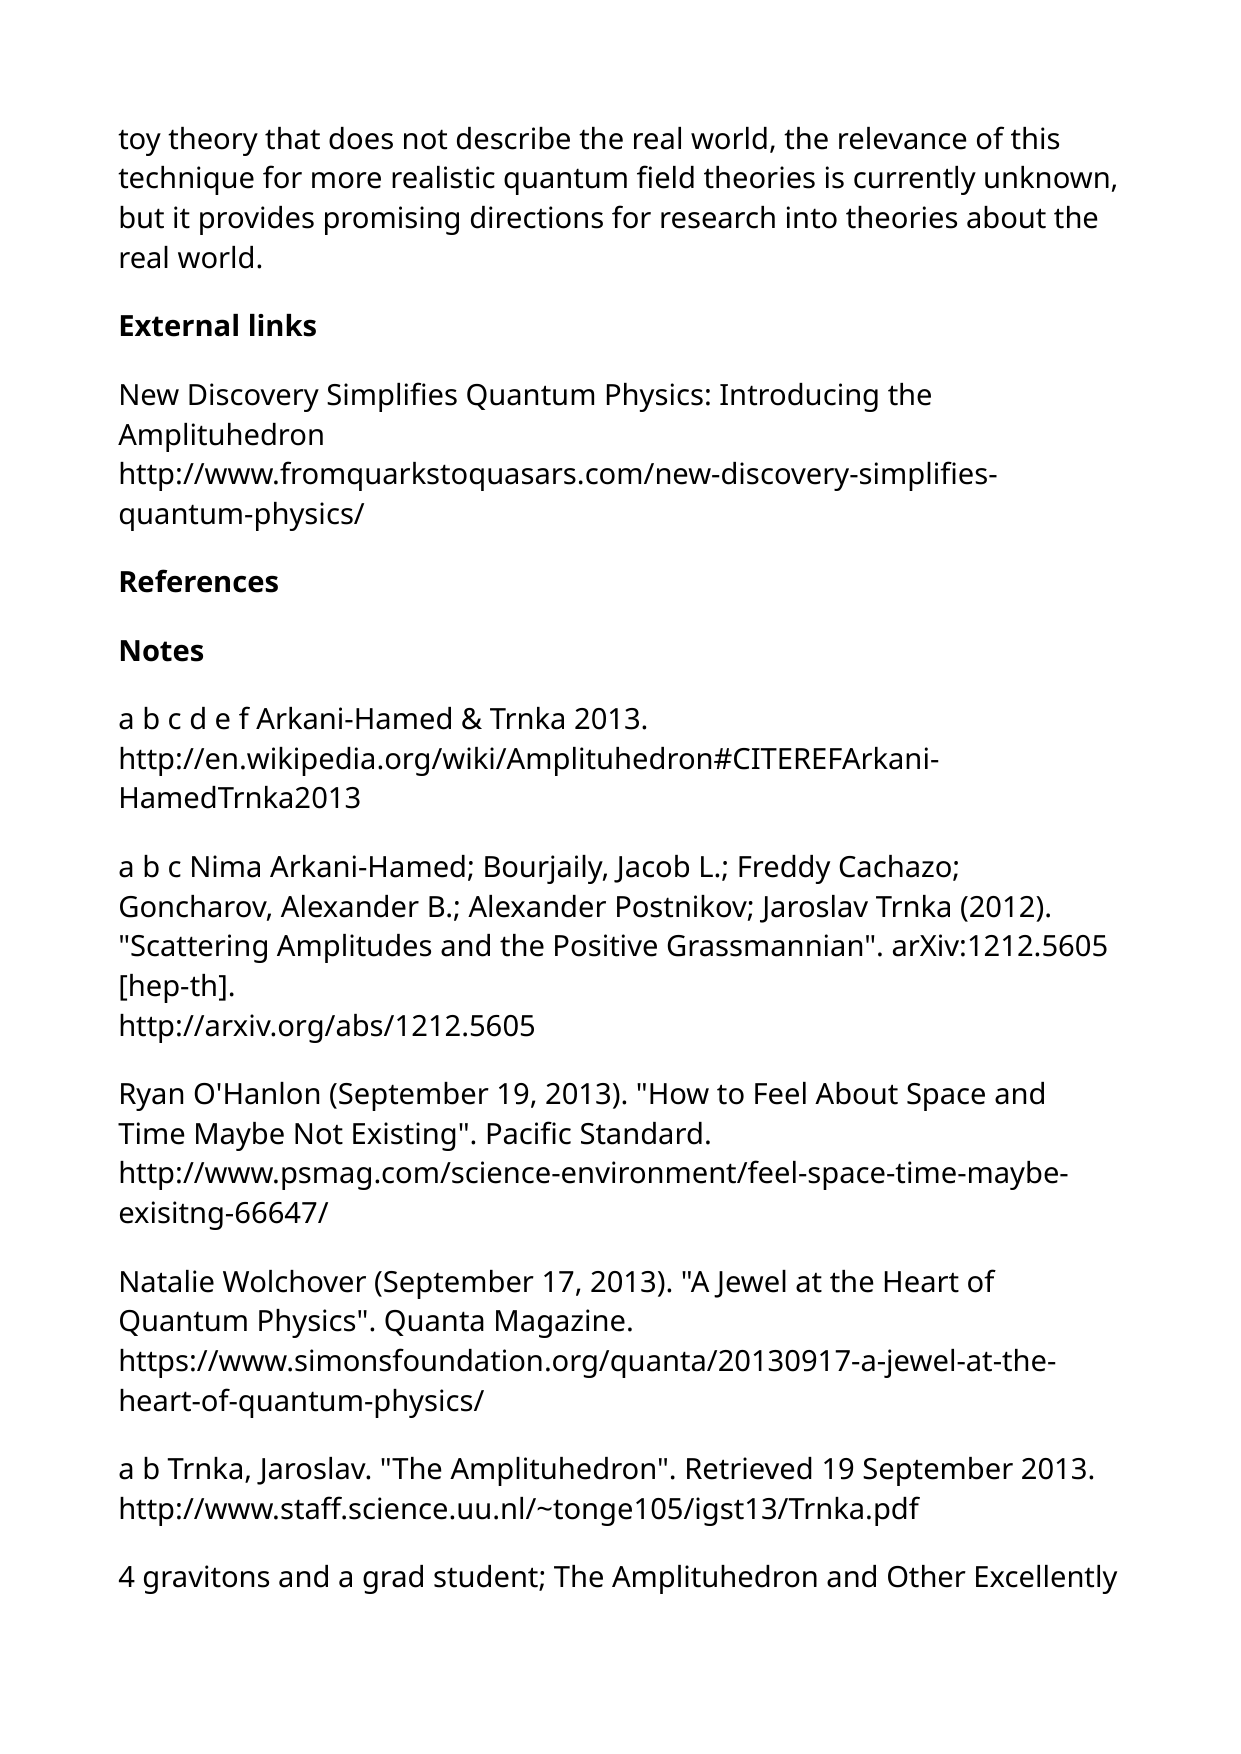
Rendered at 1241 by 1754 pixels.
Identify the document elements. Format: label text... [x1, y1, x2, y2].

text toy theory that does not describe the real world, the relevance of this technique for more realistic quantum field theories is currently unknown, but it provides promising directions for research into theories about the real world. External links New Discovery Simplifies Quantum Physics: Introducing the Amplituhedron http://www.fromquarkstoquasars.com/new-discovery-simplifies-quantum-physics/ References Notes a b c d e f Arkani-Hamed & Trnka 2013. http://en.wikipedia.org/wiki/Amplituhedron#CITEREFArkani-HamedTrnka2013 a b c Nima Arkani-Hamed; Bourjaily, Jacob L.; Freddy Cachazo; Goncharov, Alexander B.; Alexander Postnikov; Jaroslav Trnka (2012). "Scattering Amplitudes and the Positive Grassmannian". arXiv:1212.5605 [hep-th]. http://arxiv.org/abs/1212.5605 Ryan O'Hanlon (September 19, 2013). "How to Feel About Space and Time Maybe Not Existing". Pacific Standard. http://www.psmag.com/science-environment/feel-space-time-maybe-exisitng-66647/ Natalie Wolchover (September 17, 2013). "A Jewel at the Heart of Quantum Physics". Quanta Magazine. https://www.simonsfoundation.org/quanta/20130917-a-jewel-at-the-heart-of-quantum-physics/ a b Trnka, Jaroslav. "The Amplituhedron". Retrieved 19 September 2013. http://www.staff.science.uu.nl/~tonge105/igst13/Trnka.pdf 4 gravitons and a grad student; The Amplituhedron and Other Excellently [118, 118, 1122, 1596]
